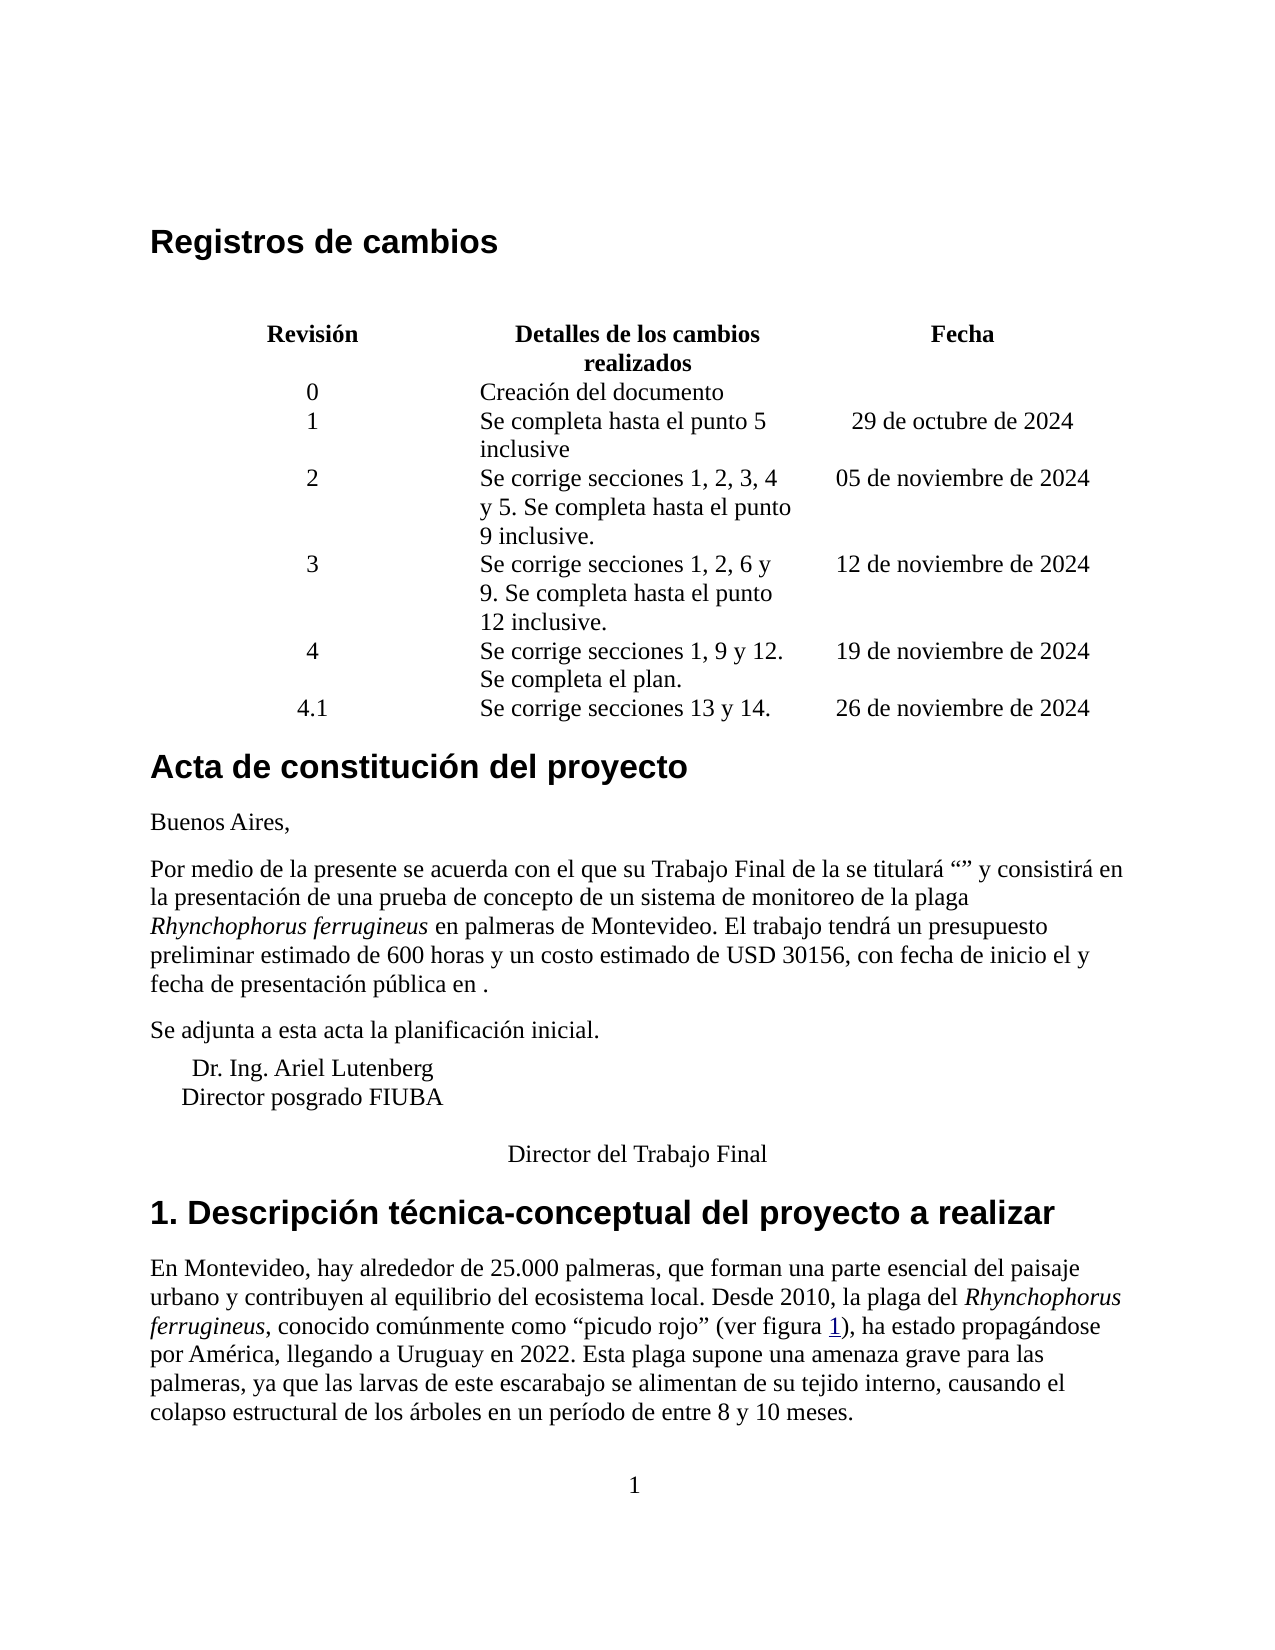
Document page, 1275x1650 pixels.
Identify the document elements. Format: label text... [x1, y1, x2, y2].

table_cell 4 [150, 636, 475, 693]
table_cell Creación del documento [475, 377, 800, 406]
table_cell 2 [150, 463, 475, 549]
table_cell [800, 377, 1125, 406]
text Por medio de la presente se acuerda con el que su Trabajo Final de la se titulará “” y consistirá en la presentación de una prueba de concepto de un sistema de monitoreo de la plaga Rhynchophorus ferrugineus en palmeras de Montevideo. El trabajo tendrá un presupuesto preliminar estimado de 600 horas y un costo estimado de USD 30156, con fecha de inicio el y fecha de presentación pública en . [150, 854, 1125, 997]
table_header [150, 1111, 1125, 1139]
table_cell 05 de noviembre de 2024 [800, 463, 1125, 549]
table_header [475, 1053, 800, 1111]
table_cell 26 de noviembre de 2024 [800, 693, 1125, 722]
table_header [800, 1053, 1125, 1082]
text Se adjunta a esta acta la planificación inicial. [150, 1015, 1125, 1044]
text Buenos Aires, [150, 807, 1125, 836]
table_cell Se completa hasta el punto 5 inclusive [475, 406, 800, 463]
table_cell Director del Trabajo Final [150, 1139, 1125, 1168]
table_cell Se corrige secciones 1, 2, 6 y 9. Se completa hasta el punto 12 inclusive. [475, 550, 800, 636]
table_cell 19 de noviembre de 2024 [800, 636, 1125, 693]
table_cell 4.1 [150, 693, 475, 722]
table_cell Se corrige secciones 1, 9 y 12. Se completa el plan. [475, 636, 800, 693]
table_header Revisión [150, 320, 475, 377]
table_header Detalles de los cambios realizados [475, 320, 800, 377]
table_cell 12 de noviembre de 2024 [800, 550, 1125, 636]
table_header Fecha [800, 320, 1125, 377]
table_cell 0 [150, 377, 475, 406]
table_cell 1 [150, 406, 475, 463]
table_cell 29 de octubre de 2024 [800, 406, 1125, 463]
subtitle 1. Descripción técnica-conceptual del proyecto a realizar [150, 1193, 1125, 1232]
table_cell Se corrige secciones 1, 2, 3, 4 y 5. Se completa hasta el punto 9 inclusive. [475, 463, 800, 549]
table_header Dr. Ing. Ariel Lutenberg [150, 1053, 475, 1082]
table_cell [800, 1082, 1125, 1111]
subtitle Acta de constitución del proyecto [150, 747, 1125, 786]
table_cell 3 [150, 550, 475, 636]
table_cell Director posgrado FIUBA [150, 1082, 475, 1111]
table_cell Se corrige secciones 13 y 14. [475, 693, 800, 722]
subtitle Registros de cambios [150, 222, 1125, 260]
text En Montevideo, hay alrededor de 25.000 palmeras, que forman una parte esencial del paisaje urbano y contribuyen al equilibrio del ecosistema local. Desde 2010, la plaga del Rhynchophorus ferrugineus, conocido comúnmente como “picudo rojo” (ver figura 1), ha estado propagándose por América, llegando a Uruguay en 2022. Esta plaga supone una amenaza grave para las palmeras, ya que las larvas de este escarabajo se alimentan de su tejido interno, causando el colapso estructural de los árboles en un período de entre 8 y 10 meses. [150, 1253, 1125, 1426]
